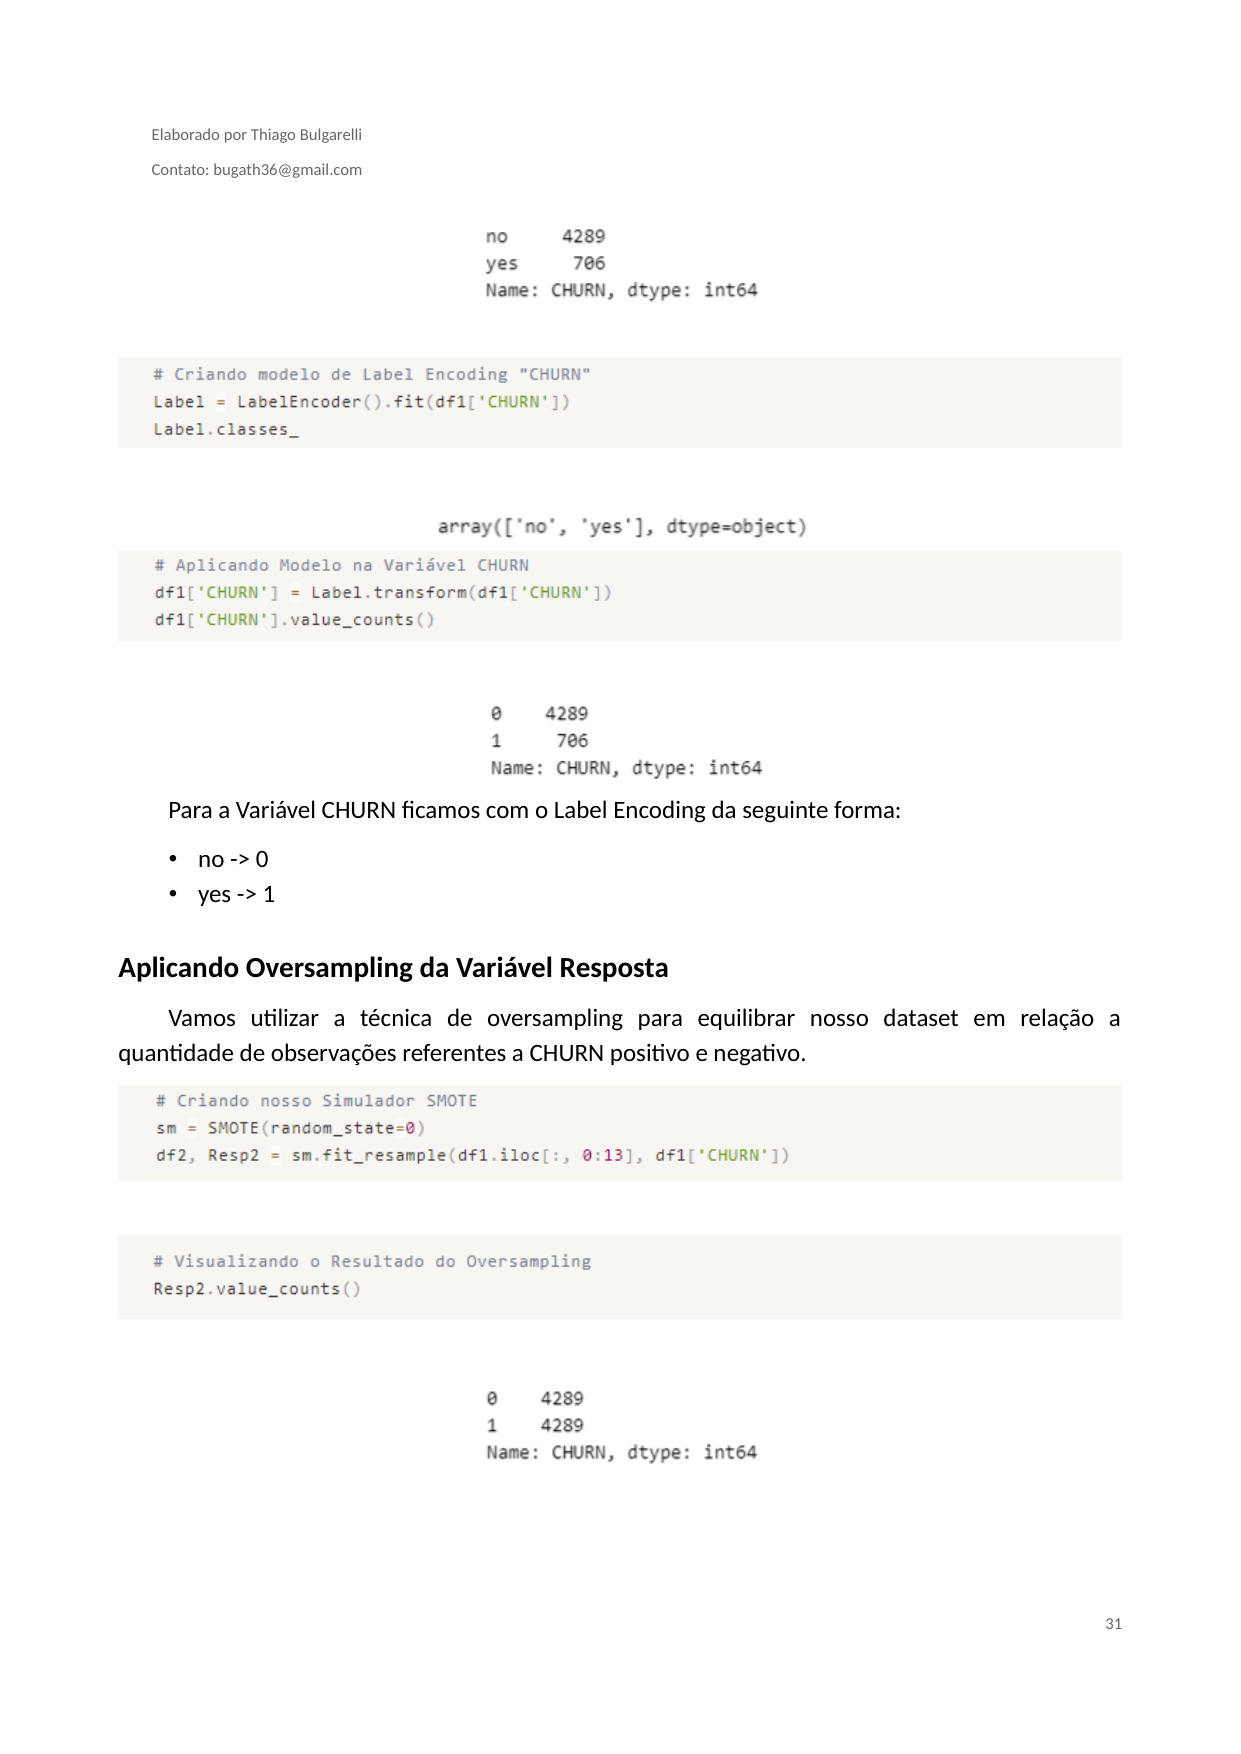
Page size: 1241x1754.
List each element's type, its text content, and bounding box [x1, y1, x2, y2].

picture [467, 694, 773, 787]
picture [118, 1085, 1123, 1181]
list no -> 0 [162, 843, 1122, 874]
picture [118, 551, 1123, 641]
text Vamos utilizar a técnica de oversampling para equilibrar nosso dataset em relação a quantidade de observações referentes a CHURN positivo e negativo. [118, 1002, 1122, 1068]
picture [118, 1234, 1123, 1319]
text Para a Variável CHURN ficamos com o Label Encoding da seguinte forma: [118, 794, 1122, 824]
subtitle Aplicando Oversampling da Variável Resposta [118, 949, 1122, 984]
picture [425, 501, 815, 550]
picture [466, 214, 774, 316]
picture [467, 1372, 773, 1485]
picture [118, 357, 1123, 448]
list yes -> 1 [162, 878, 1122, 909]
